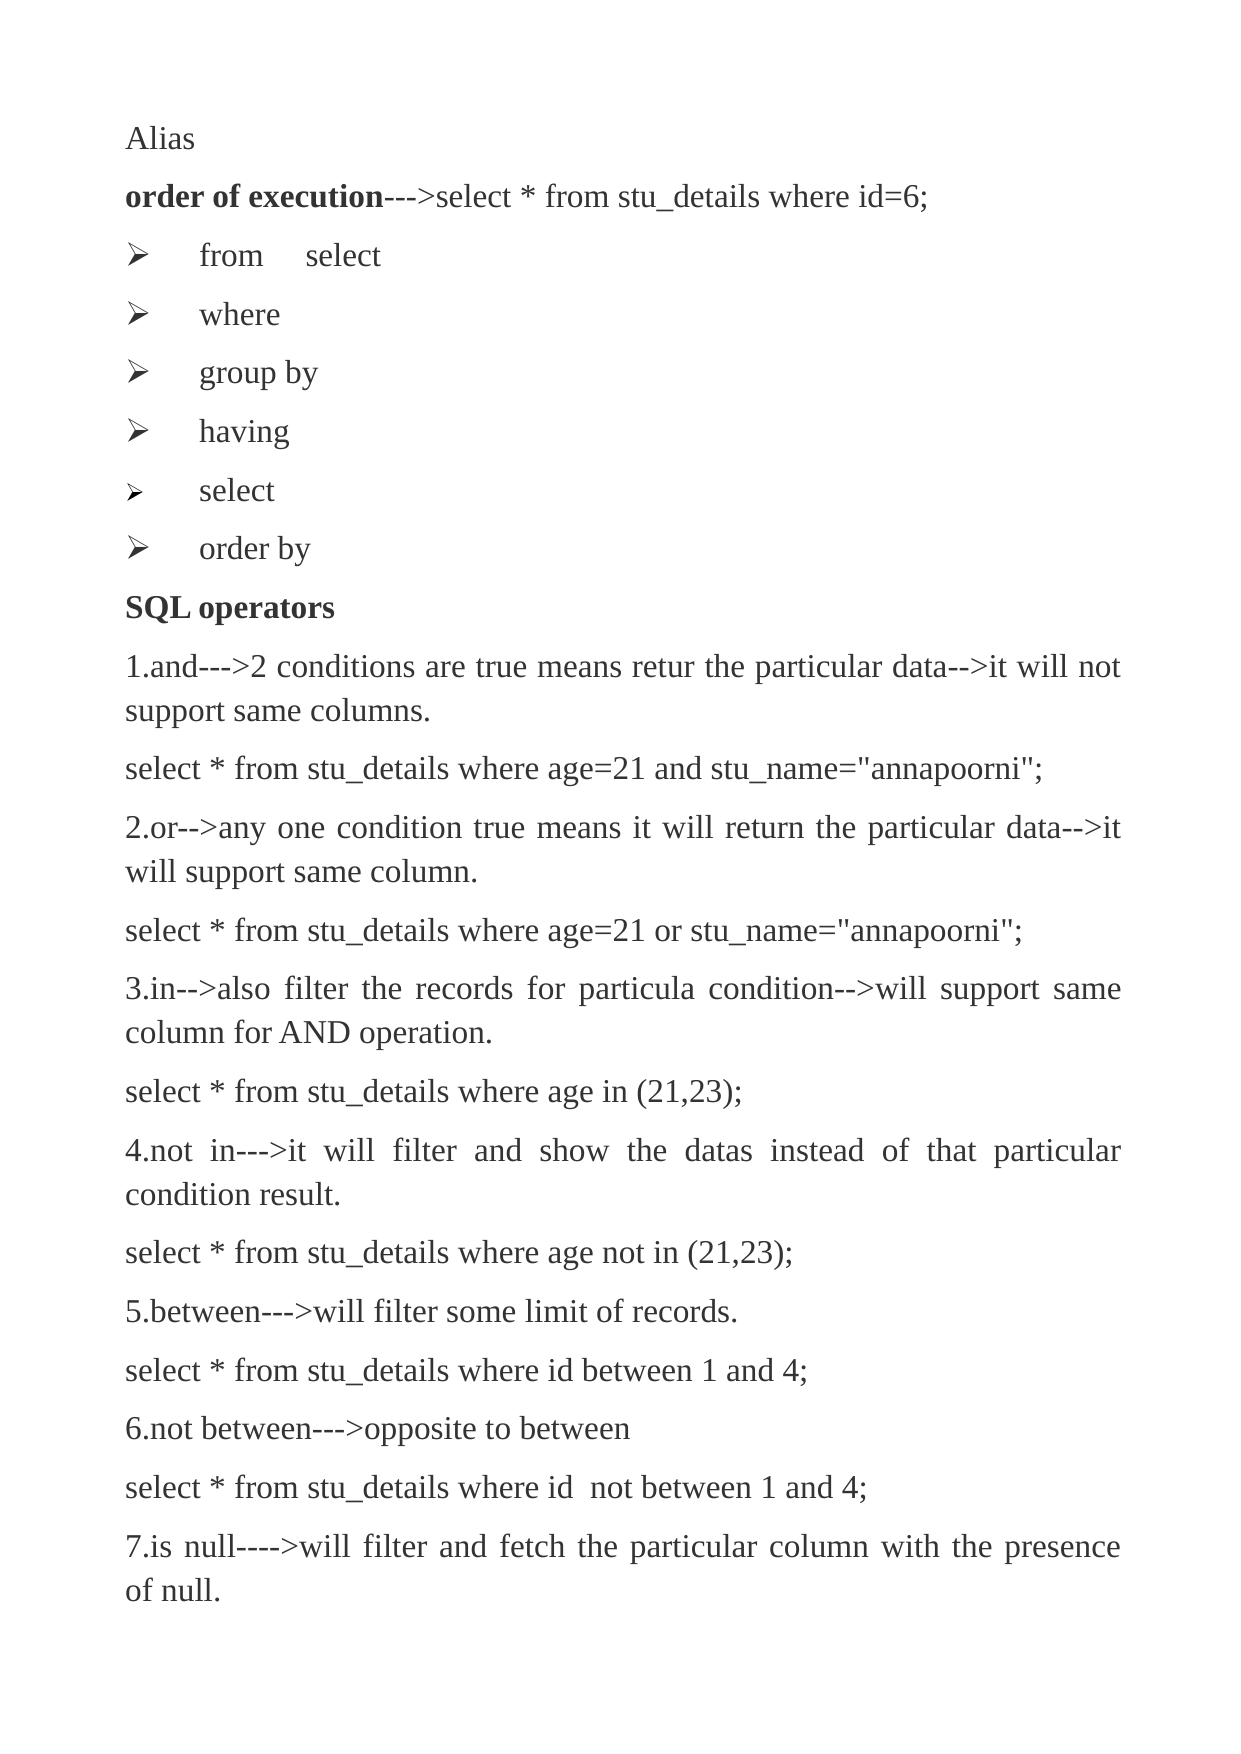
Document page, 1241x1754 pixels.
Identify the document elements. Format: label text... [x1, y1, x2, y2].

text 7.is null---->will filter and fetch the particular column with the presence of null. [125, 1526, 1122, 1608]
text select * from stu_details where id not between 1 and 4; [125, 1467, 1122, 1506]
text 1.and--->2 conditions are true means retur the particular data-->it will not support same columns. [125, 646, 1122, 728]
text select * from stu_details where id between 1 and 4; [125, 1350, 1122, 1388]
text 2.or-->any one condition true means it will return the particular data-->it will support same column. [125, 807, 1122, 890]
list from select [125, 235, 1122, 274]
list select [125, 470, 1122, 508]
list order by [125, 529, 1122, 567]
text 5.between--->will filter some limit of records. [125, 1291, 1122, 1330]
list having [125, 411, 1122, 450]
text 6.not between--->opposite to between [125, 1409, 1122, 1447]
text 4.not in--->it will filter and show the datas instead of that particular condition result. [125, 1130, 1122, 1212]
text select * from stu_details where age=21 or stu_name="annapoorni"; [125, 910, 1122, 948]
text select * from stu_details where age=21 and stu_name="annapoorni"; [125, 749, 1122, 787]
text select * from stu_details where age not in (21,23); [125, 1233, 1122, 1271]
list where [125, 294, 1122, 332]
list group by [125, 353, 1122, 391]
text SQL operators [125, 587, 1122, 626]
text select * from stu_details where age in (21,23); [125, 1071, 1122, 1110]
text 3.in-->also filter the records for particula condition-->will support same column for AND operation. [125, 969, 1122, 1051]
text Alias [125, 118, 1122, 156]
text order of execution--->select * from stu_details where id=6; [125, 177, 1122, 215]
